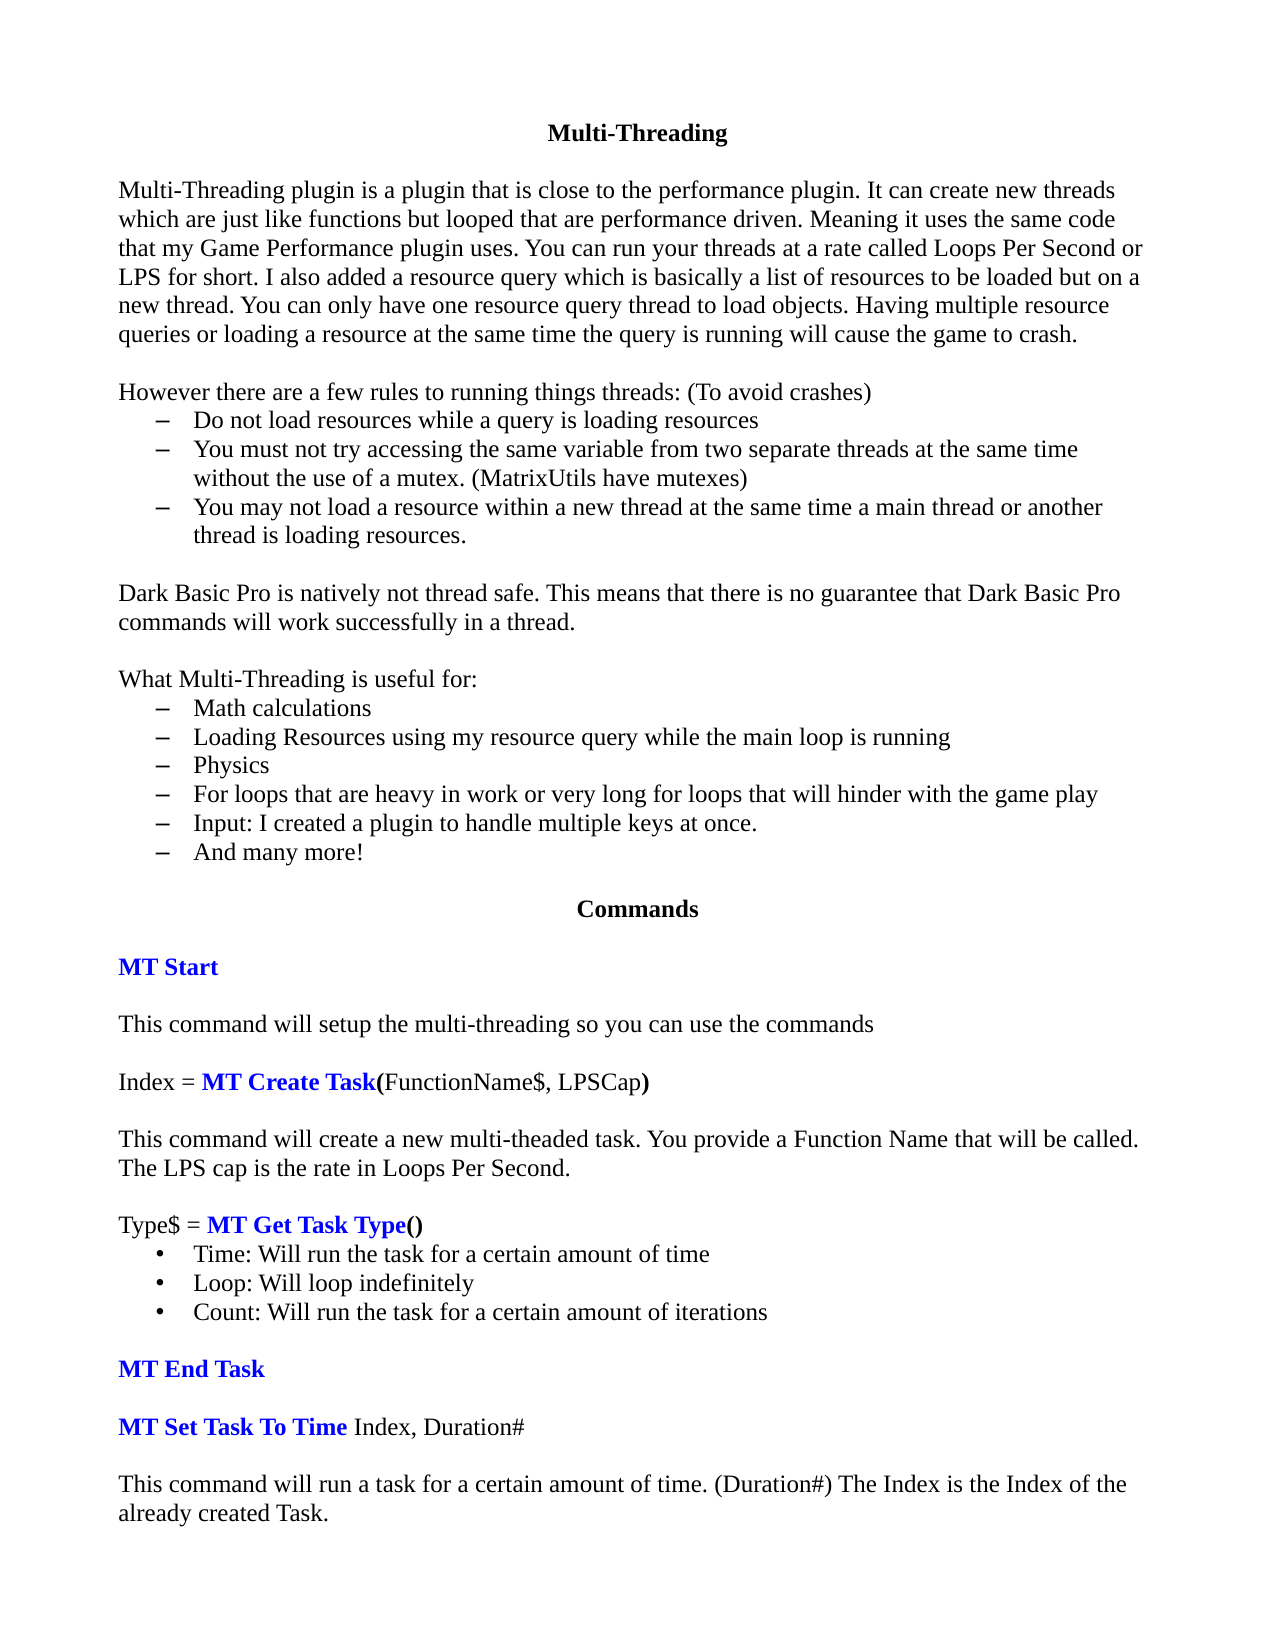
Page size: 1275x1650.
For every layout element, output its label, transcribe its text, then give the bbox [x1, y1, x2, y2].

text What Multi-Threading is useful for: [118, 664, 1157, 693]
list Math calculations [156, 693, 1157, 722]
text MT Set Task To Time Index, Duration# [118, 1412, 1157, 1441]
text This command will run a task for a certain amount of time. (Duration#) The Index is the Index of the already created Task. [118, 1469, 1157, 1527]
text This command will setup the multi-threading so you can use the commands [118, 1009, 1157, 1038]
list Loop: Will loop indefinitely [156, 1268, 1157, 1297]
list Count: Will run the task for a certain amount of iterations [156, 1297, 1157, 1326]
text Index = MT Create Task(FunctionName$, LPSCap) [118, 1067, 1157, 1096]
list You must not try accessing the same variable from two separate threads at the same time without the use of a mutex. (MatrixUtils have mutexes) [156, 434, 1157, 492]
list Physics [156, 751, 1157, 779]
text Type$ = MT Get Task Type() [118, 1211, 1157, 1239]
list You may not load a resource within a new thread at the same time a main thread or another thread is loading resources. [156, 492, 1157, 549]
text Multi-Threading plugin is a plugin that is close to the performance plugin. It can create new threads which are just like functions but looped that are performance driven. Meaning it uses the same code that my Game Performance plugin uses. You can run your threads at a rate called Loops Per Second or LPS for short. I also added a resource query which is basically a list of resources to be loaded but on a new thread. You can only have one resource query thread to load objects. Having multiple resource queries or loading a resource at the same time the query is running will cause the game to crash. [118, 176, 1157, 348]
text This command will create a new multi-theaded task. You provide a Function Name that will be called. The LPS cap is the rate in Loops Per Second. [118, 1124, 1157, 1182]
text However there are a few rules to running things threads: (To avoid crashes) [118, 377, 1157, 406]
list For loops that are heavy in work or very long for loops that will hinder with the game play [156, 779, 1157, 808]
list Loading Resources using my resource query while the main loop is running [156, 722, 1157, 751]
text Multi-Threading [118, 118, 1157, 147]
text MT End Task [118, 1354, 1157, 1383]
text Dark Basic Pro is natively not thread safe. This means that there is no guarantee that Dark Basic Pro commands will work successfully in a thread. [118, 578, 1157, 636]
list Time: Will run the task for a certain amount of time [156, 1239, 1157, 1268]
list Do not load resources while a query is loading resources [156, 406, 1157, 434]
list And many more! [156, 837, 1157, 866]
list Input: I created a plugin to handle multiple keys at once. [156, 808, 1157, 837]
text MT Start [118, 952, 1157, 981]
text Commands [118, 894, 1157, 923]
